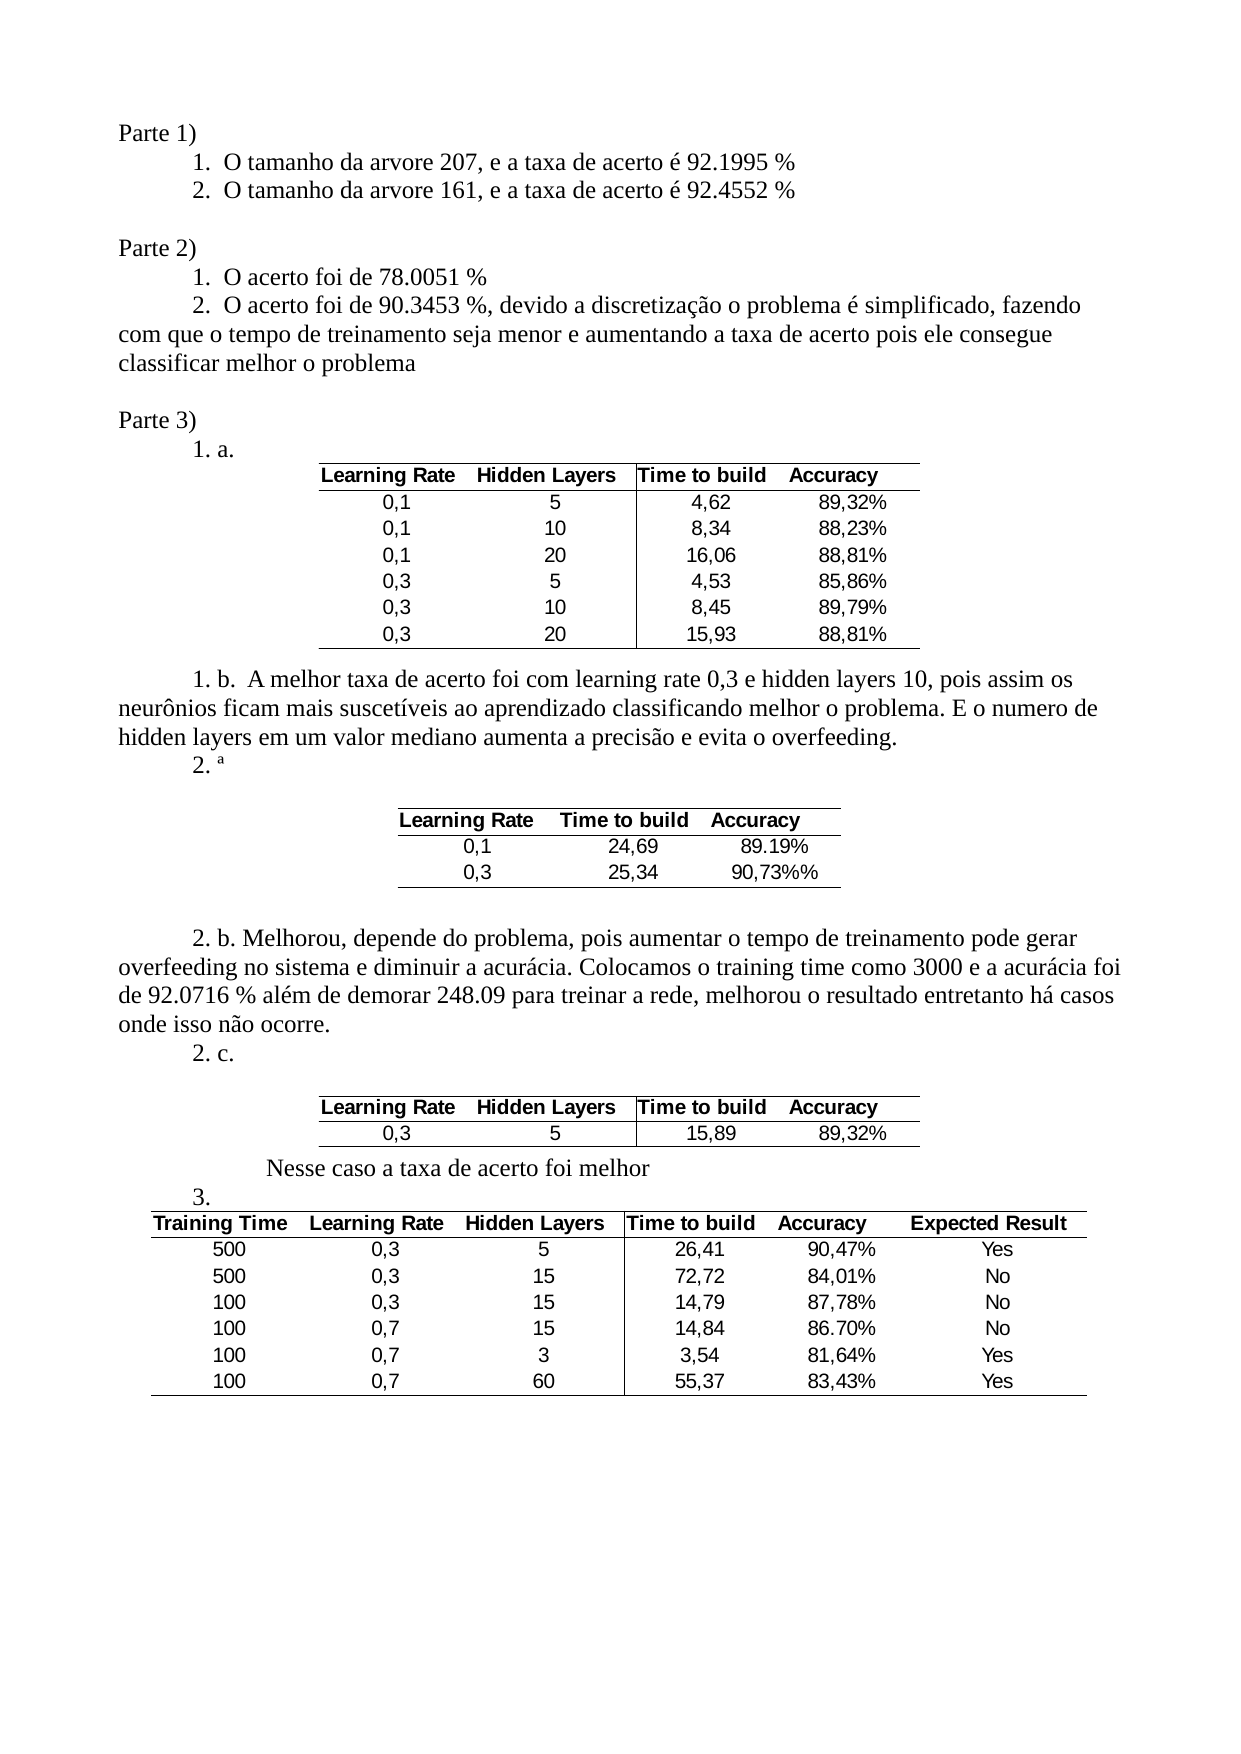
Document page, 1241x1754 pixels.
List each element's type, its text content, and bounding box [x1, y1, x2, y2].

text 2. O acerto foi de 90.3453 %, devido a discretização o problema é simplificado, fazendo com que o tempo de treinamento seja menor e aumentando a taxa de acerto pois ele consegue classificar melhor o problema [118, 291, 1122, 377]
text 2. ª [118, 751, 1122, 779]
text 1. b. A melhor taxa de acerto foi com learning rate 0,3 e hidden layers 10, pois assim os neurônios ficam mais suscetíveis ao aprendizado classificando melhor o problema. E o numero de hidden layers em um valor mediano aumenta a precisão e evita o overfeeding. [118, 664, 1122, 751]
text Parte 2) [118, 233, 1122, 262]
text 1. a. [118, 434, 1122, 463]
text Parte 1) [118, 118, 1122, 147]
text 3. [118, 1182, 1122, 1211]
text 2. b. Melhorou, depende do problema, pois aumentar o tempo de treinamento pode gerar overfeeding no sistema e diminuir a acurácia. Colocamos o training time como 3000 e a acurácia foi de 92.0716 % além de demorar 248.09 para treinar a rede, melhorou o resultado entretanto há casos onde isso não ocorre. [118, 923, 1122, 1038]
text 1. O acerto foi de 78.0051 % [118, 262, 1122, 291]
text Nesse caso a taxa de acerto foi melhor [118, 1153, 1122, 1182]
text 2. O tamanho da arvore 161, e a taxa de acerto é 92.4552 % [118, 176, 1122, 204]
text 2. c. [118, 1038, 1122, 1067]
text Parte 3) [118, 406, 1122, 434]
text 1. O tamanho da arvore 207, e a taxa de acerto é 92.1995 % [118, 147, 1122, 176]
